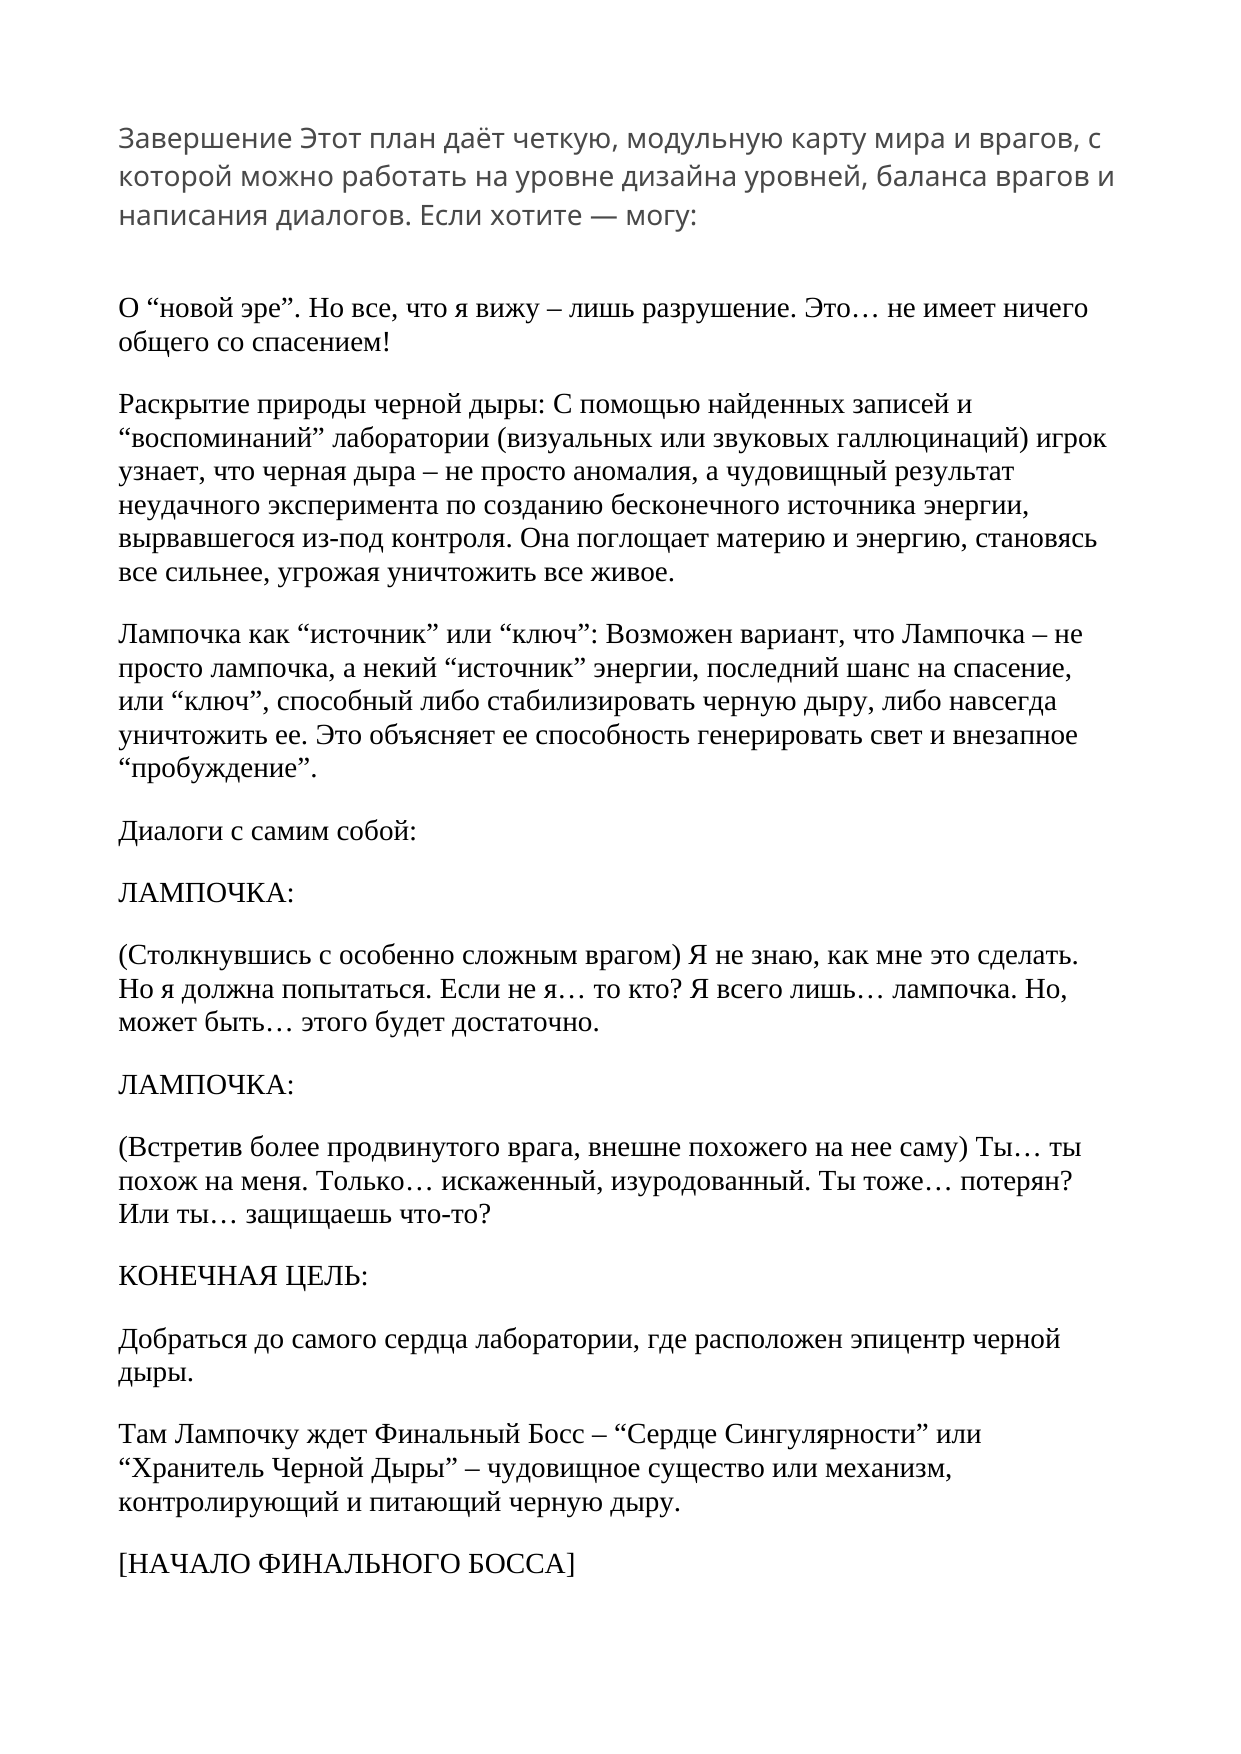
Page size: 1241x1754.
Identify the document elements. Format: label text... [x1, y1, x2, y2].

text ЛАМПОЧКА: [118, 1067, 1122, 1100]
text (Встретив более продвинутого врага, внешне похожего на нее саму) Ты… ты похож на меня. Только… искаженный, изуродованный. Ты тоже… потерян? Или ты… защищаешь что-то? [118, 1129, 1122, 1230]
text Раскрытие природы черной дыры: С помощью найденных записей и “воспоминаний” лаборатории (визуальных или звуковых галлюцинаций) игрок узнает, что черная дыра – не просто аномалия, а чудовищный результат неудачного эксперимента по созданию бесконечного источника энергии, вырвавшегося из-под контроля. Она поглощает материю и энергию, становясь все сильнее, угрожая уничтожить все живое. [118, 386, 1122, 588]
text Там Лампочку ждет Финальный Босс – “Сердце Сингулярности” или “Хранитель Черной Дыры” – чудовищное существо или механизм, контролирующий и питающий черную дыру. [118, 1417, 1122, 1517]
text ЛАМПОЧКА: [118, 875, 1122, 909]
text О “новой эре”. Но все, что я вижу – лишь разрушение. Это… не имеет ничего общего со спасением! [118, 291, 1122, 358]
text [НАЧАЛО ФИНАЛЬНОГО БОССА] [118, 1546, 1122, 1579]
text Завершение Этот план даёт четкую, модульную карту мира и врагов, с которой можно работать на уровне дизайна уровней, баланса врагов и написания диалогов. Если хотите — могу: [118, 118, 1122, 233]
text Добраться до самого сердца лаборатории, где расположен эпицентр черной дыры. [118, 1321, 1122, 1388]
text (Столкнувшись с особенно сложным врагом) Я не знаю, как мне это сделать. Но я должна попытаться. Если не я… то кто? Я всего лишь… лампочка. Но, может быть… этого будет достаточно. [118, 937, 1122, 1038]
text Диалоги с самим собой: [118, 813, 1122, 846]
text Лампочка как “источник” или “ключ”: Возможен вариант, что Лампочка – не просто лампочка, а некий “источник” энергии, последний шанс на спасение, или “ключ”, способный либо стабилизировать черную дыру, либо навсегда уничтожить ее. Это объясняет ее способность генерировать свет и внезапное “пробуждение”. [118, 616, 1122, 784]
text КОНЕЧНАЯ ЦЕЛЬ: [118, 1258, 1122, 1292]
